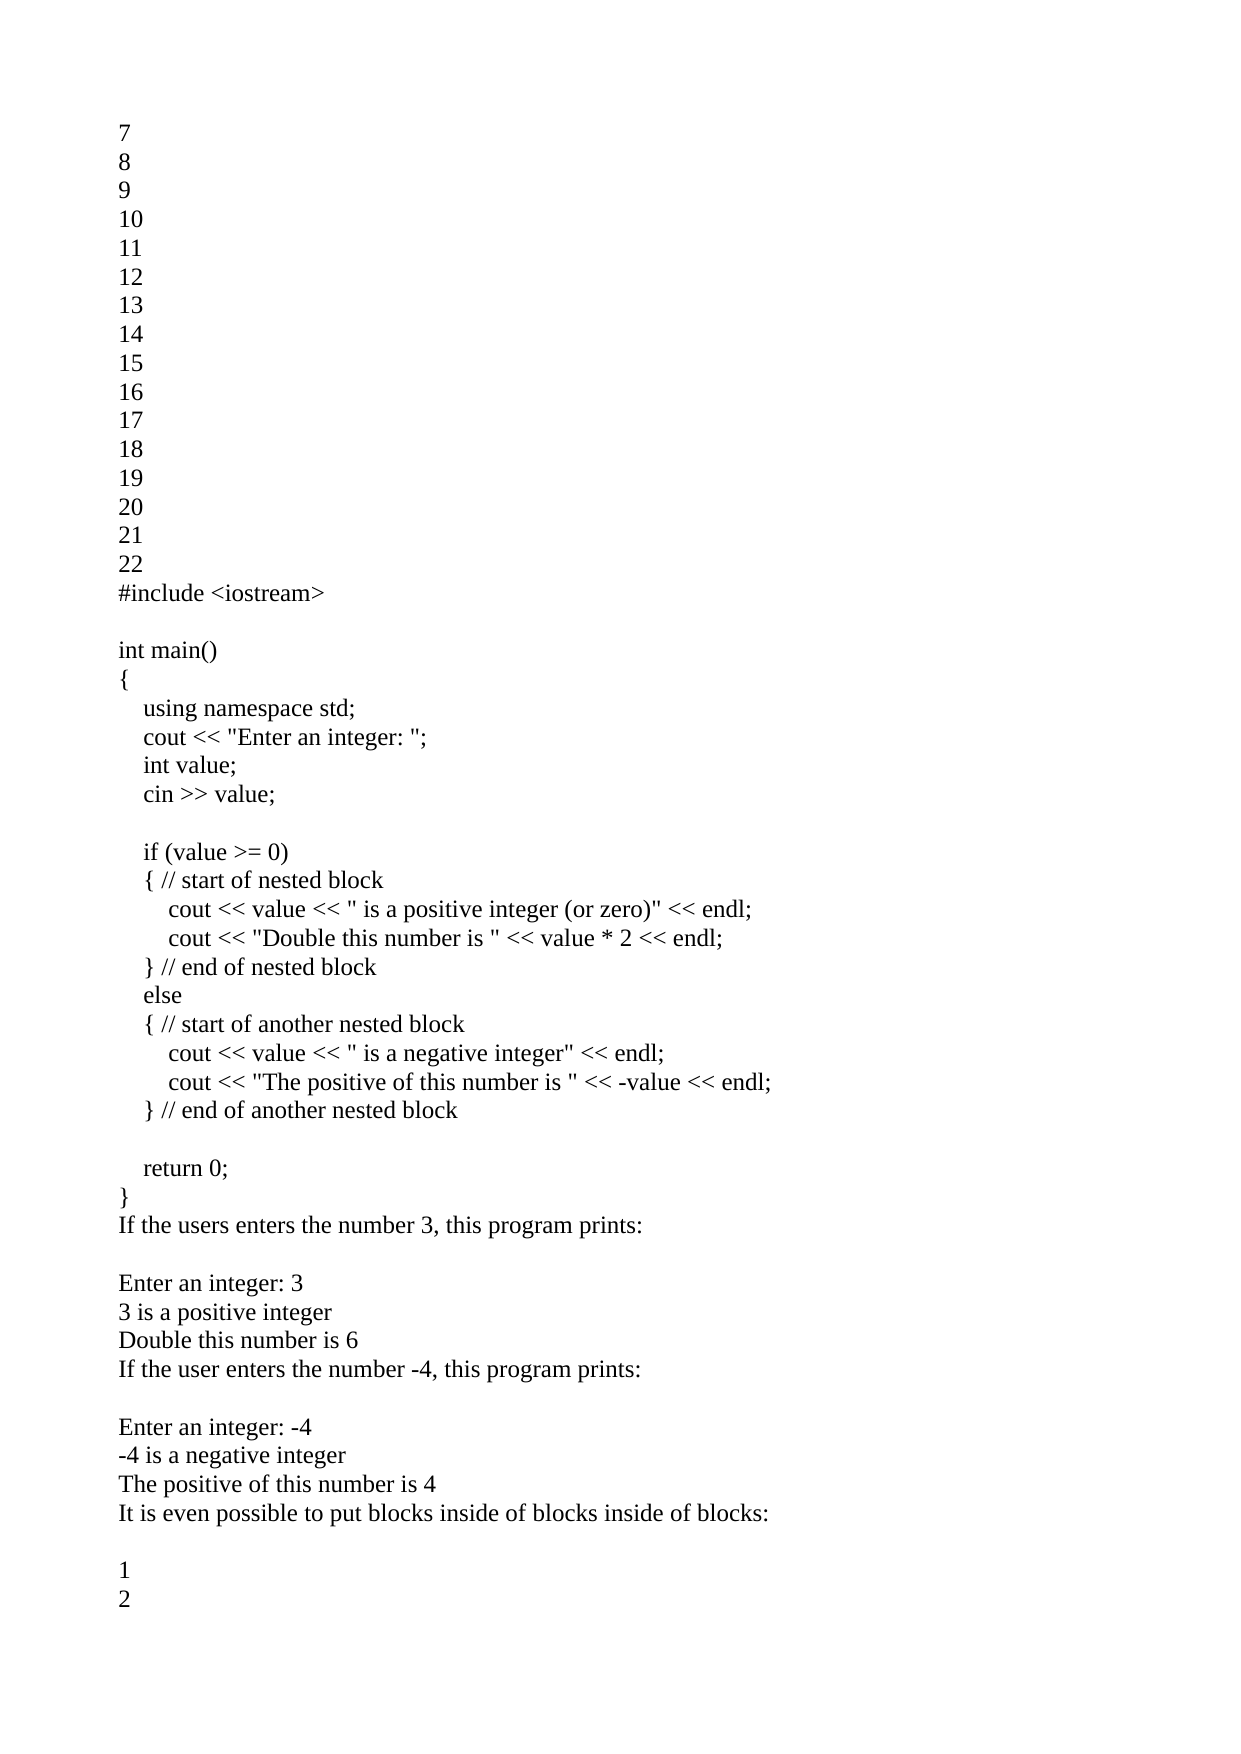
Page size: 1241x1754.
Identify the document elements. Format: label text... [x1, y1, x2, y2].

text 15 [118, 348, 1122, 377]
text If the users enters the number 3, this program prints: [118, 1211, 1122, 1239]
text } // end of nested block [118, 952, 1122, 981]
text 1 [118, 1556, 1122, 1584]
text cout << value << " is a positive integer (or zero)" << endl; [118, 894, 1122, 923]
text { // start of nested block [118, 866, 1122, 894]
text 14 [118, 319, 1122, 348]
text cout << "Enter an integer: "; [118, 722, 1122, 751]
text 22 [118, 549, 1122, 578]
text cout << "The positive of this number is " << -value << endl; [118, 1067, 1122, 1096]
text It is even possible to put blocks inside of blocks inside of blocks: [118, 1498, 1122, 1527]
text cin >> value; [118, 779, 1122, 808]
text 7 [118, 118, 1122, 147]
text if (value >= 0) [118, 837, 1122, 866]
text The positive of this number is 4 [118, 1469, 1122, 1498]
text 13 [118, 291, 1122, 319]
text 20 [118, 492, 1122, 521]
text 9 [118, 176, 1122, 204]
text else [118, 981, 1122, 1009]
text 12 [118, 262, 1122, 291]
text 10 [118, 204, 1122, 233]
text } // end of another nested block [118, 1096, 1122, 1124]
text int main() [118, 636, 1122, 664]
text int value; [118, 751, 1122, 779]
text } [118, 1182, 1122, 1211]
text Enter an integer: -4 [118, 1412, 1122, 1441]
text cout << value << " is a negative integer" << endl; [118, 1038, 1122, 1067]
text 19 [118, 463, 1122, 492]
text 18 [118, 434, 1122, 463]
text return 0; [118, 1153, 1122, 1182]
text 16 [118, 377, 1122, 406]
text 21 [118, 521, 1122, 549]
text Double this number is 6 [118, 1326, 1122, 1354]
text -4 is a negative integer [118, 1441, 1122, 1469]
text 17 [118, 406, 1122, 434]
text If the user enters the number -4, this program prints: [118, 1354, 1122, 1383]
text 3 is a positive integer [118, 1297, 1122, 1326]
text using namespace std; [118, 693, 1122, 722]
text 8 [118, 147, 1122, 176]
text { [118, 664, 1122, 693]
text Enter an integer: 3 [118, 1268, 1122, 1297]
text { // start of another nested block [118, 1009, 1122, 1038]
text cout << "Double this number is " << value * 2 << endl; [118, 923, 1122, 952]
text #include <iostream> [118, 578, 1122, 607]
text 11 [118, 233, 1122, 262]
text 2 [118, 1584, 1122, 1613]
